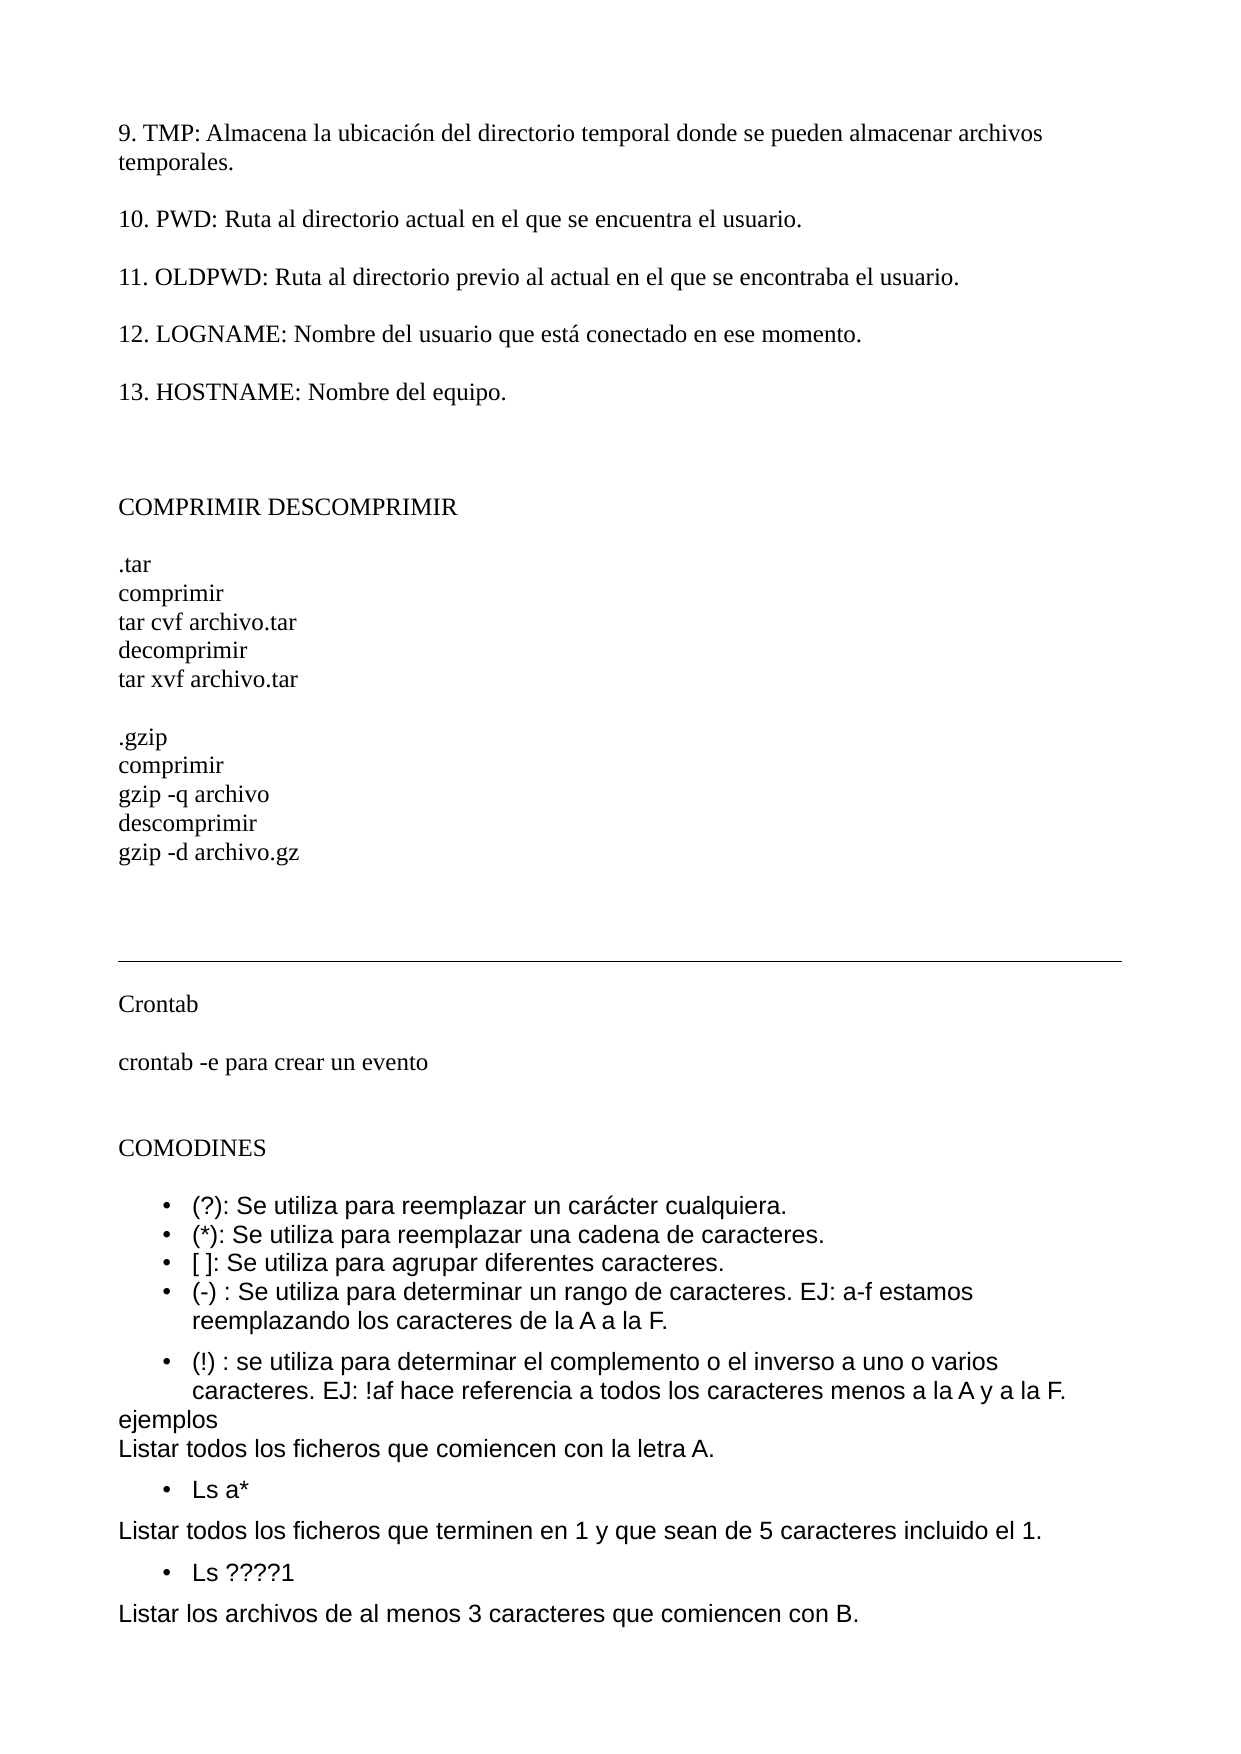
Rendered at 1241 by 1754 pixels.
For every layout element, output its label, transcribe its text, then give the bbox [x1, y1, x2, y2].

text 12. LOGNAME: Nombre del usuario que está conectado en ese momento. [118, 319, 1122, 348]
text tar xvf archivo.tar [118, 664, 1122, 693]
text 10. PWD: Ruta al directorio actual en el que se encuentra el usuario. [118, 204, 1122, 233]
text 13. HOSTNAME: Nombre del equipo. [118, 377, 1122, 406]
text Crontab [118, 989, 1122, 1018]
text comprimir [118, 578, 1122, 607]
list Ls a* [162, 1475, 1122, 1504]
list [ ]: Se utiliza para agrupar diferentes caracteres. [162, 1248, 1122, 1277]
text 9. TMP: Almacena la ubicación del directorio temporal donde se pueden almacenar archivos temporales. [118, 118, 1122, 176]
text crontab -e para crear un evento [118, 1047, 1122, 1076]
text tar cvf archivo.tar [118, 607, 1122, 636]
text .gzip [118, 722, 1122, 751]
text Listar todos los ficheros que terminen en 1 y que sean de 5 caracteres incluido el 1. [118, 1516, 1122, 1545]
text COMODINES [118, 1133, 1122, 1162]
text comprimir [118, 751, 1122, 779]
list (-) : Se utiliza para determinar un rango de caracteres. EJ: a-f estamos reemplazando los caracteres de la A a la F. [162, 1277, 1122, 1335]
text ejemplos [118, 1405, 1122, 1434]
text descomprimir [118, 808, 1122, 837]
list (?): Se utiliza para reemplazar un carácter cualquiera. [162, 1191, 1122, 1219]
text 11. OLDPWD: Ruta al directorio previo al actual en el que se encontraba el usuario. [118, 262, 1122, 291]
text Listar los archivos de al menos 3 caracteres que comiencen con B. [118, 1599, 1122, 1628]
list Ls ????1 [162, 1558, 1122, 1586]
text gzip -q archivo [118, 779, 1122, 808]
text Listar todos los ficheros que comiencen con la letra A. [118, 1434, 1122, 1462]
text gzip -d archivo.gz [118, 837, 1122, 866]
list (!) : se utiliza para determinar el complemento o el inverso a uno o varios caracteres. EJ: !af hace referencia a todos los caracteres menos a la A y a la F. [162, 1347, 1122, 1405]
text COMPRIMIR DESCOMPRIMIR [118, 492, 1122, 521]
text decomprimir [118, 636, 1122, 664]
list (*): Se utiliza para reemplazar una cadena de caracteres. [162, 1219, 1122, 1248]
text .tar [118, 549, 1122, 578]
